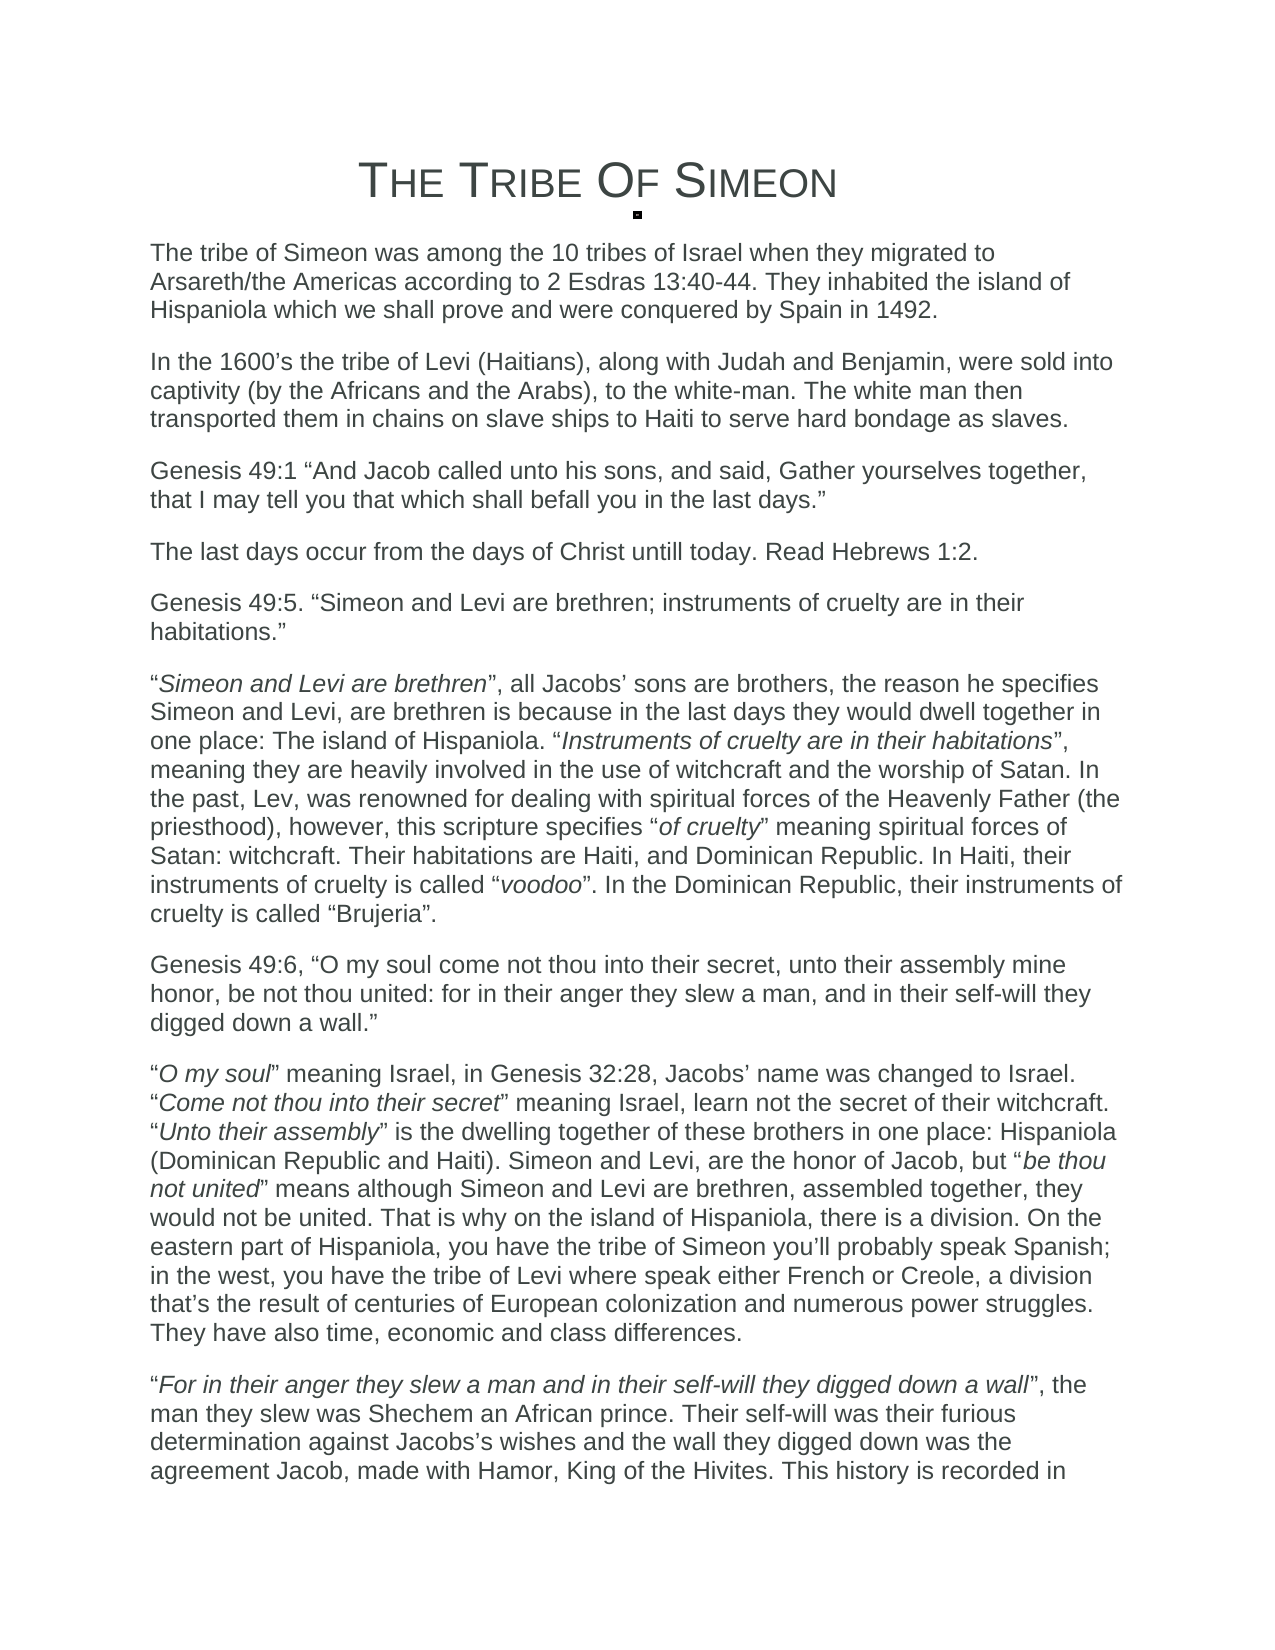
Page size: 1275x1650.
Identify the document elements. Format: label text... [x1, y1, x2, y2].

text Genesis 49:1 “And Jacob called unto his sons, and said, Gather yourselves together, that I may tell you that which shall befall you in the last days.” [150, 456, 1125, 513]
text In the 1600’s the tribe of Levi (Haitians), along with Judah and Benjamin, were sold into captivity (by the Africans and the Arabs), to the white-man. The white man then transported them in chains on slave ships to Haiti to serve hard bondage as slaves. [150, 347, 1125, 433]
text “Simeon and Levi are brethren”, all Jacobs’ sons are brothers, the reason he specifies Simeon and Levi, are brethren is because in the last days they would dwell together in one place: The island of Hispaniola. “Instruments of cruelty are in their habitations”, meaning they are heavily involved in the use of witchcraft and the worship of Satan. In the past, Lev, was renowned for dealing with spiritual forces of the Heavenly Father (the priesthood), however, this scripture specifies “of cruelty” meaning spiritual forces of Satan: witchcraft. Their habitations are Haiti, and Dominican Republic. In Haiti, their instruments of cruelty is called “voodoo”. In the Dominican Republic, their instruments of cruelty is called “Brujeria”. [150, 668, 1125, 927]
text Genesis 49:6, “O my soul come not thou into their secret, unto their assembly mine honor, be not thou united: for in their anger they slew a man, and in their self-will they digged down a wall.” [150, 950, 1125, 1036]
text “O my soul” meaning Israel, in Genesis 32:28, Jacobs’ name was changed to Israel. “Come not thou into their secret” meaning Israel, learn not the secret of their witchcraft. “Unto their assembly” is the dwelling together of these brothers in one place: Hispaniola (Dominican Republic and Haiti). Simeon and Levi, are the honor of Jacob, but “be thou not united” means although Simeon and Levi are brethren, assembled together, they would not be united. That is why on the island of Hispaniola, there is a division. On the eastern part of Hispaniola, you have the tribe of Simeon you’ll probably speak Spanish; in the west, you have the tribe of Levi where speak either French or Creole, a division that’s the result of centuries of European colonization and numerous power struggles. They have also time, economic and class differences. [150, 1059, 1125, 1347]
text The tribe of Simeon was among the 10 tribes of Israel when they migrated to Arsareth/the Americas according to 2 Esdras 13:40-44. They inhabited the island of Hispaniola which we shall prove and were conquered by Spain in 1492. [150, 238, 1125, 324]
subtitle The Tribe Of Simeon [150, 150, 1125, 207]
text Genesis 49:5. “Simeon and Levi are brethren; instruments of cruelty are in their habitations.” [150, 588, 1125, 646]
text The last days occur from the days of Christ untill today. Read Hebrews 1:2. [150, 536, 1125, 565]
text “For in their anger they slew a man and in their self-will they digged down a wall”, the man they slew was Shechem an African prince. Their self-will was their furious determination against Jacobs’s wishes and the wall they digged down was the agreement Jacob, made with Hamor, King of the Hivites. This history is recorded in [150, 1370, 1125, 1485]
